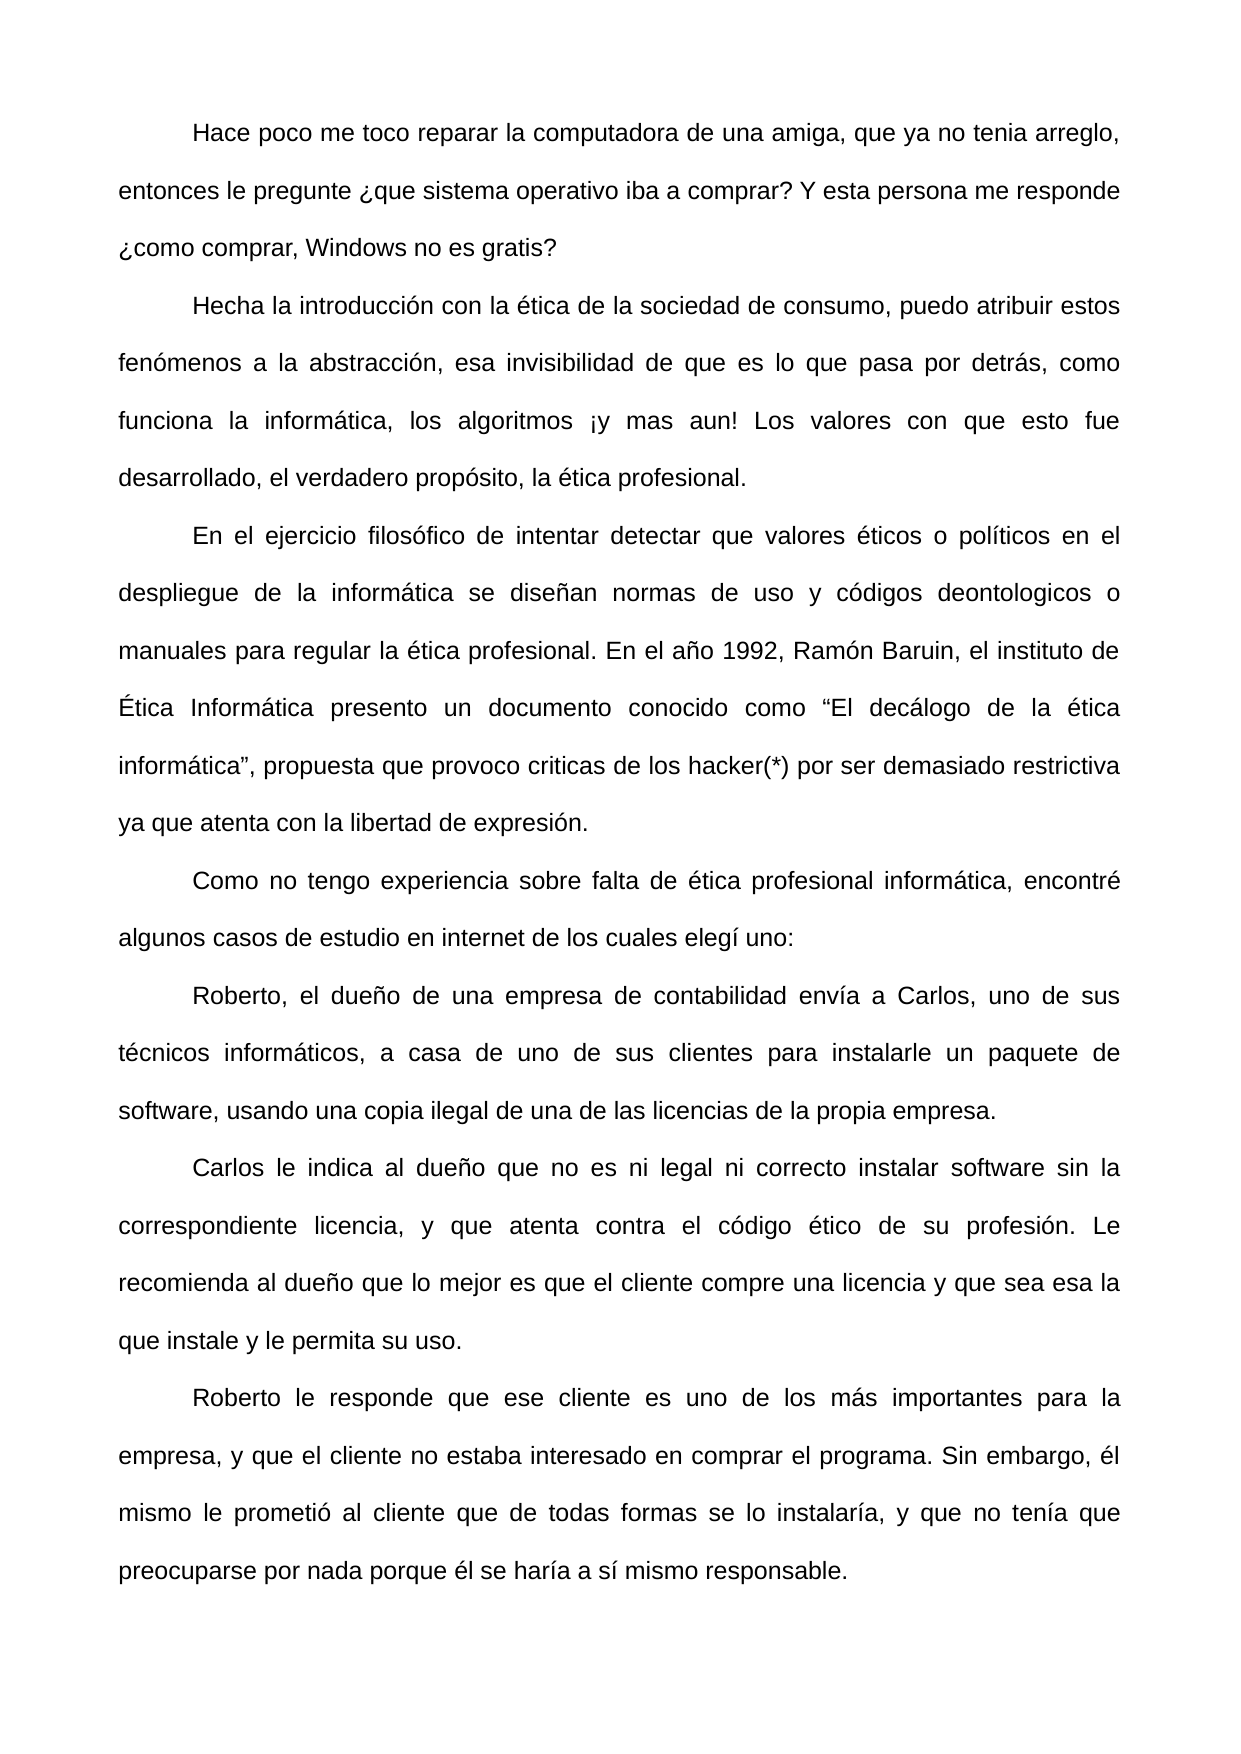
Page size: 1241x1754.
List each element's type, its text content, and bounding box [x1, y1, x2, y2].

text Como no tengo experiencia sobre falta de ética profesional informática, encontré algunos casos de estudio en internet de los cuales elegí uno: [118, 866, 1122, 952]
text Roberto, el dueño de una empresa de contabilidad envía a Carlos, uno de sus técnicos informáticos, a casa de uno de sus clientes para instalarle un paquete de software, usando una copia ilegal de una de las licencias de la propia empresa. [118, 981, 1122, 1124]
text Hace poco me toco reparar la computadora de una amiga, que ya no tenia arreglo, entonces le pregunte ¿que sistema operativo iba a comprar? Y esta persona me responde ¿como comprar, Windows no es gratis? [118, 118, 1122, 262]
text Carlos le indica al dueño que no es ni legal ni correcto instalar software sin la correspondiente licencia, y que atenta contra el código ético de su profesión. Le recomienda al dueño que lo mejor es que el cliente compre una licencia y que sea esa la que instale y le permita su uso. [118, 1153, 1122, 1354]
text En el ejercicio filosófico de intentar detectar que valores éticos o políticos en el despliegue de la informática se diseñan normas de uso y códigos deontologicos o manuales para regular la ética profesional. En el año 1992, Ramón Baruin, el instituto de Ética Informática presento un documento conocido como “El decálogo de la ética informática”, propuesta que provoco criticas de los hacker(*) por ser demasiado restrictiva ya que atenta con la libertad de expresión. [118, 521, 1122, 837]
text Hecha la introducción con la ética de la sociedad de consumo, puedo atribuir estos fenómenos a la abstracción, esa invisibilidad de que es lo que pasa por detrás, como funciona la informática, los algoritmos ¡y mas aun! Los valores con que esto fue desarrollado, el verdadero propósito, la ética profesional. [118, 291, 1122, 492]
text Roberto le responde que ese cliente es uno de los más importantes para la empresa, y que el cliente no estaba interesado en comprar el programa. Sin embargo, él mismo le prometió al cliente que de todas formas se lo instalaría, y que no tenía que preocuparse por nada porque él se haría a sí mismo responsable. [118, 1383, 1122, 1584]
